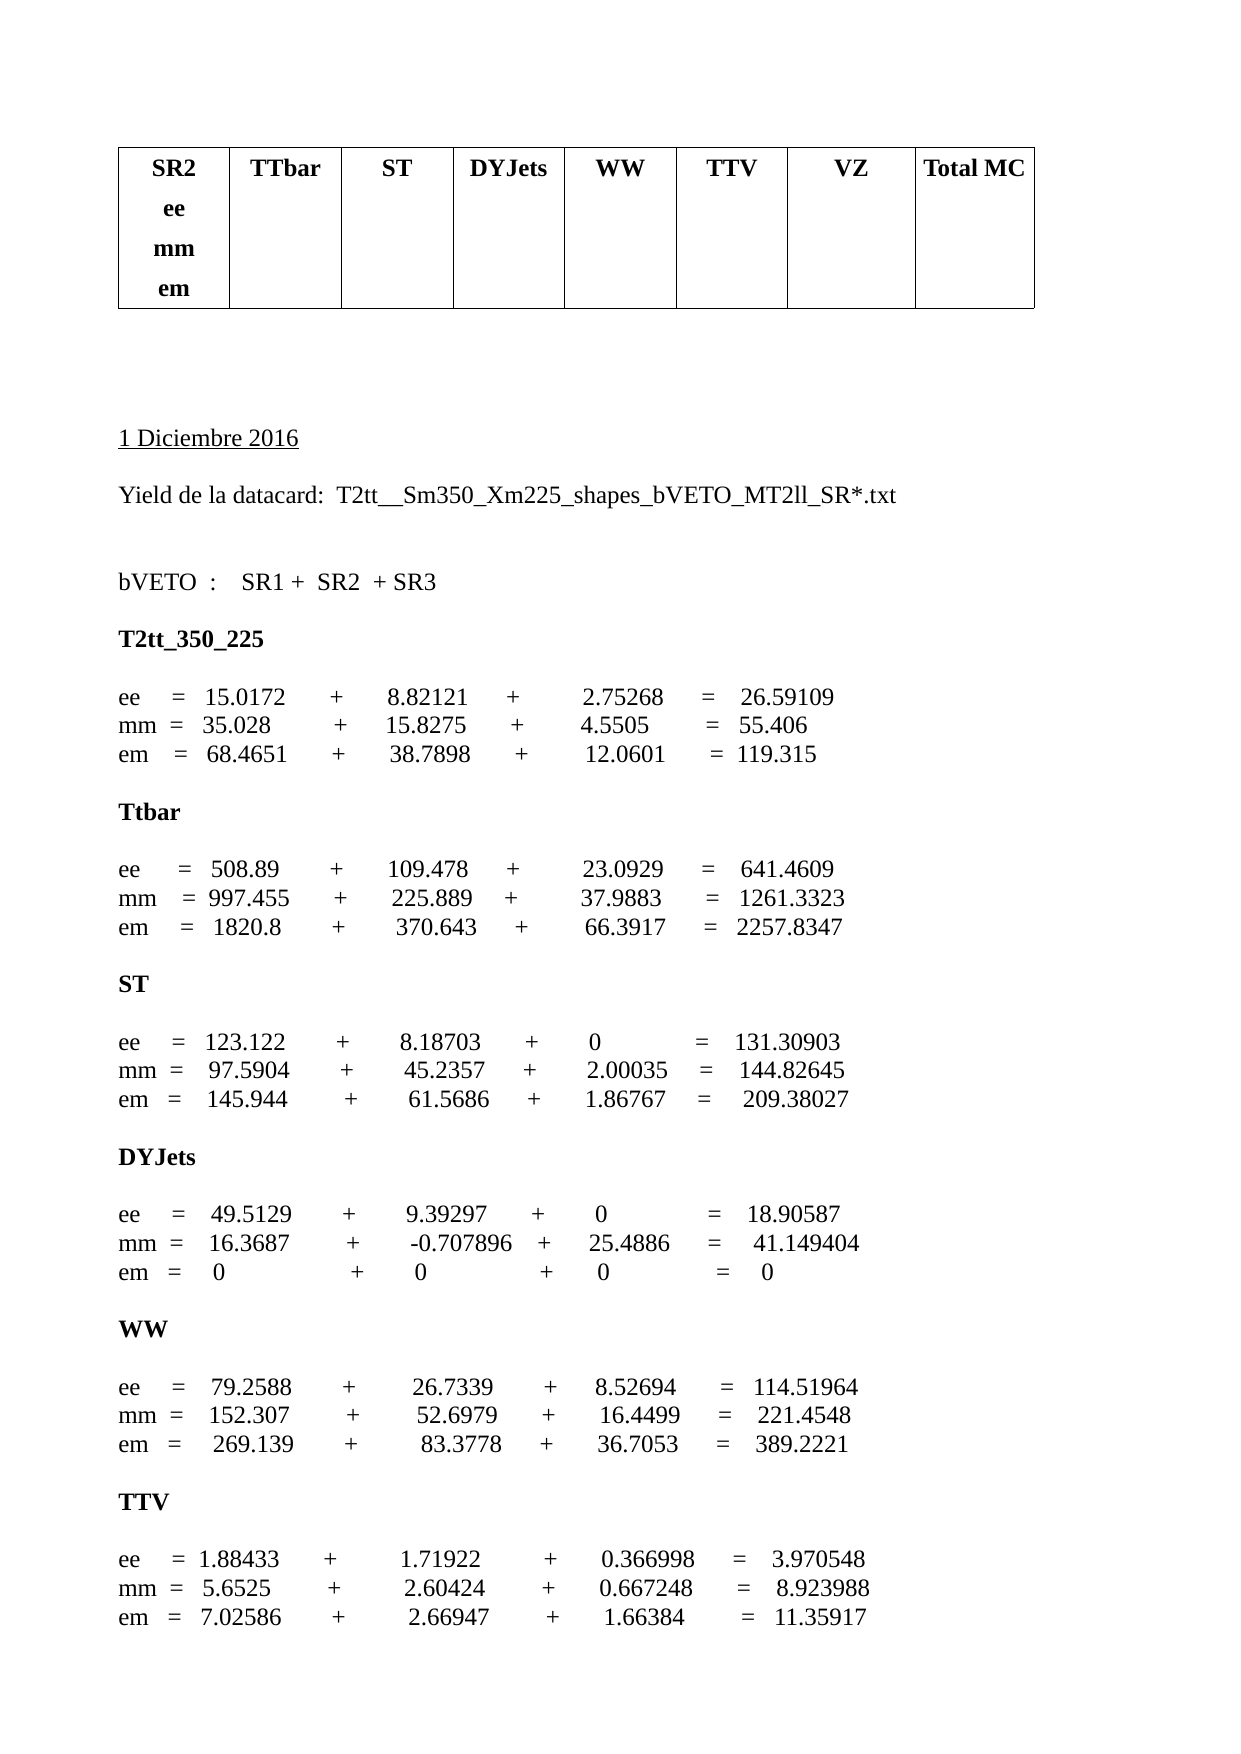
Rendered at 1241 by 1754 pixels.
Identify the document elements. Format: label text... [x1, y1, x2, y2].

table_cell [565, 228, 676, 268]
table_header SR2 [119, 148, 229, 187]
text DYJets [118, 1142, 1122, 1170]
table_cell ee [119, 187, 229, 227]
text Yield de la datacard: T2tt__Sm350_Xm225_shapes_bVETO_MT2ll_SR*.txt [118, 480, 1122, 509]
table_header TTbar [230, 148, 341, 187]
table_cell mm [119, 228, 229, 268]
table_header Total MC [916, 148, 1034, 187]
table_cell [342, 228, 453, 268]
text em = 1820.8 + 370.643 + 66.3917 = 2257.8347 [118, 912, 1122, 940]
table_cell [916, 268, 1034, 308]
table_header DYJets [454, 148, 564, 187]
table_header ST [342, 148, 453, 187]
text mm = 16.3687 + -0.707896 + 25.4886 = 41.149404 [118, 1228, 1122, 1257]
table_cell [342, 187, 453, 227]
table_cell [677, 268, 787, 308]
table_cell em [119, 268, 229, 308]
table_cell [916, 228, 1034, 268]
text em = 145.944 + 61.5686 + 1.86767 = 209.38027 [118, 1084, 1122, 1113]
text mm = 997.455 + 225.889 + 37.9883 = 1261.3323 [118, 883, 1122, 912]
text Ttbar [118, 797, 1122, 825]
table_cell [454, 268, 564, 308]
table_header VZ [788, 148, 915, 187]
text ee = 123.122 + 8.18703 + 0 = 131.30903 [118, 1027, 1122, 1055]
table_cell [565, 187, 676, 227]
table_cell [454, 228, 564, 268]
text ee = 1.88433 + 1.71922 + 0.366998 = 3.970548 [118, 1544, 1122, 1573]
text ST [118, 969, 1122, 998]
table_cell [230, 187, 341, 227]
text ee = 79.2588 + 26.7339 + 8.52694 = 114.51964 [118, 1372, 1122, 1400]
table_cell [342, 268, 453, 308]
text ee = 508.89 + 109.478 + 23.0929 = 641.4609 [118, 854, 1122, 883]
table_cell [788, 268, 915, 308]
text TTV [118, 1487, 1122, 1515]
text mm = 35.028 + 15.8275 + 4.5505 = 55.406 [118, 710, 1122, 739]
text em = 0 + 0 + 0 = 0 [118, 1257, 1122, 1285]
table_cell [788, 187, 915, 227]
table_cell [788, 228, 915, 268]
text ee = 15.0172 + 8.82121 + 2.75268 = 26.59109 [118, 682, 1122, 710]
text ee = 49.5129 + 9.39297 + 0 = 18.90587 [118, 1199, 1122, 1228]
table_header WW [565, 148, 676, 187]
table_header TTV [677, 148, 787, 187]
table_cell [230, 268, 341, 308]
text em = 68.4651 + 38.7898 + 12.0601 = 119.315 [118, 739, 1122, 768]
table_cell [454, 187, 564, 227]
text bVETO : SR1 + SR2 + SR3 [118, 567, 1122, 595]
text T2tt_350_225 [118, 624, 1122, 653]
table_cell [230, 228, 341, 268]
text mm = 152.307 + 52.6979 + 16.4499 = 221.4548 [118, 1400, 1122, 1429]
text mm = 5.6525 + 2.60424 + 0.667248 = 8.923988 [118, 1573, 1122, 1602]
text 1 Diciembre 2016 [118, 423, 1122, 452]
text mm = 97.5904 + 45.2357 + 2.00035 = 144.82645 [118, 1055, 1122, 1084]
text em = 7.02586 + 2.66947 + 1.66384 = 11.35917 [118, 1602, 1122, 1630]
table_cell [916, 187, 1034, 227]
table_cell [677, 187, 787, 227]
table_cell [565, 268, 676, 308]
text WW [118, 1314, 1122, 1343]
table_cell [677, 228, 787, 268]
text em = 269.139 + 83.3778 + 36.7053 = 389.2221 [118, 1429, 1122, 1458]
